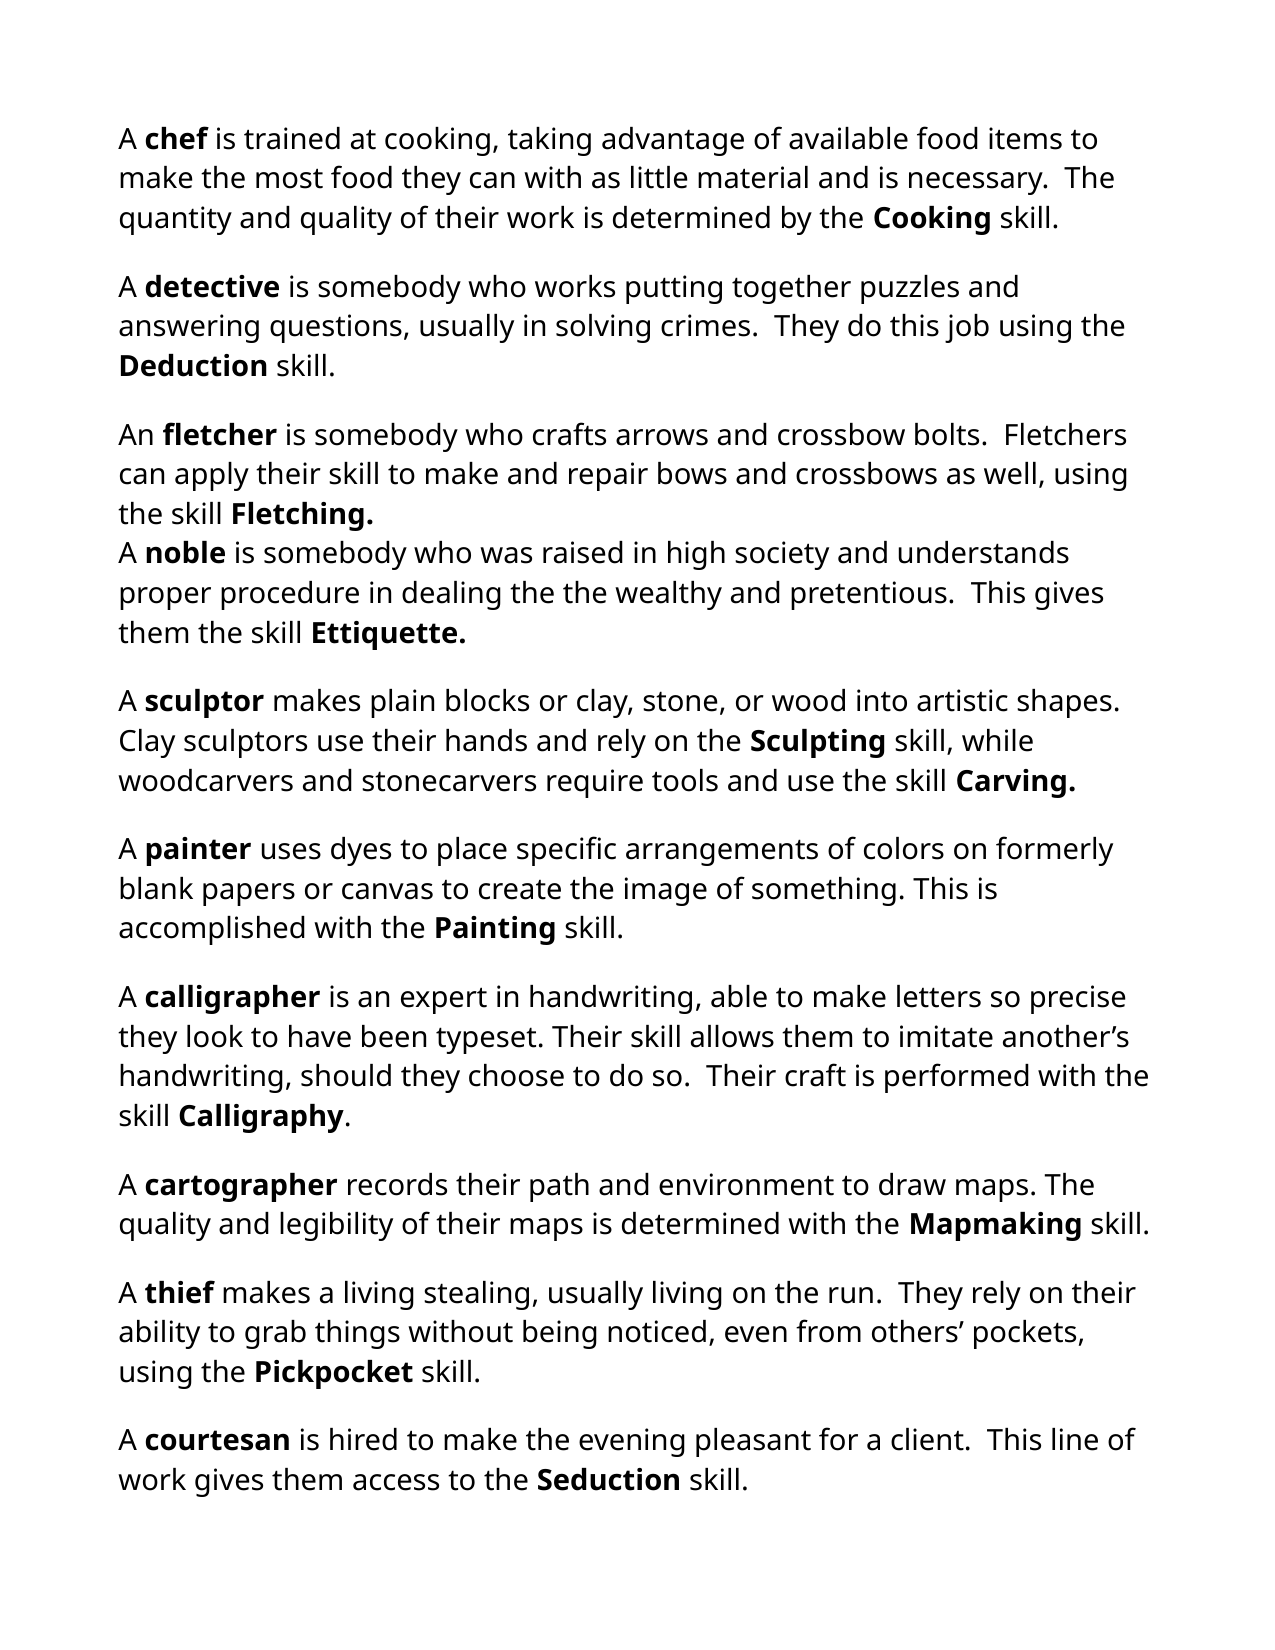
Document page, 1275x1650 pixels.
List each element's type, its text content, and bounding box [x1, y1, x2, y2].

text A chef is trained at cooking, taking advantage of available food items to make the most food they can with as little material and is necessary. The quantity and quality of their work is determined by the Cooking skill. [118, 118, 1157, 237]
text A painter uses dyes to place specific arrangements of colors on formerly blank papers or canvas to create the image of something. This is accomplished with the Painting skill. [118, 828, 1157, 947]
text A calligrapher is an expert in handwriting, able to make letters so precise they look to have been typeset. Their skill allows them to imitate another’s handwriting, should they choose to do so. Their craft is performed with the skill Calligraphy. [118, 976, 1157, 1135]
text A cartographer records their path and environment to draw maps. The quality and legibility of their maps is determined with the Mapmaking skill. [118, 1164, 1157, 1243]
text A detective is somebody who works putting together puzzles and answering questions, usually in solving crimes. They do this job using the Deduction skill. [118, 266, 1157, 385]
text A courtesan is hired to make the evening pleasant for a client. This line of work gives them access to the Seduction skill. [118, 1420, 1157, 1499]
text A noble is somebody who was raised in high society and understands proper procedure in dealing the the wealthy and pretentious. This gives them the skill Ettiquette. [118, 533, 1157, 652]
text A thief makes a living stealing, usually living on the run. They rely on their ability to grab things without being noticed, even from others’ pockets, using the Pickpocket skill. [118, 1272, 1157, 1391]
text An fletcher is somebody who crafts arrows and crossbow bolts. Fletchers can apply their skill to make and repair bows and crossbows as well, using the skill Fletching. [118, 414, 1157, 533]
text A sculptor makes plain blocks or clay, stone, or wood into artistic shapes. Clay sculptors use their hands and rely on the Sculpting skill, while woodcarvers and stonecarvers require tools and use the skill Carving. [118, 681, 1157, 800]
